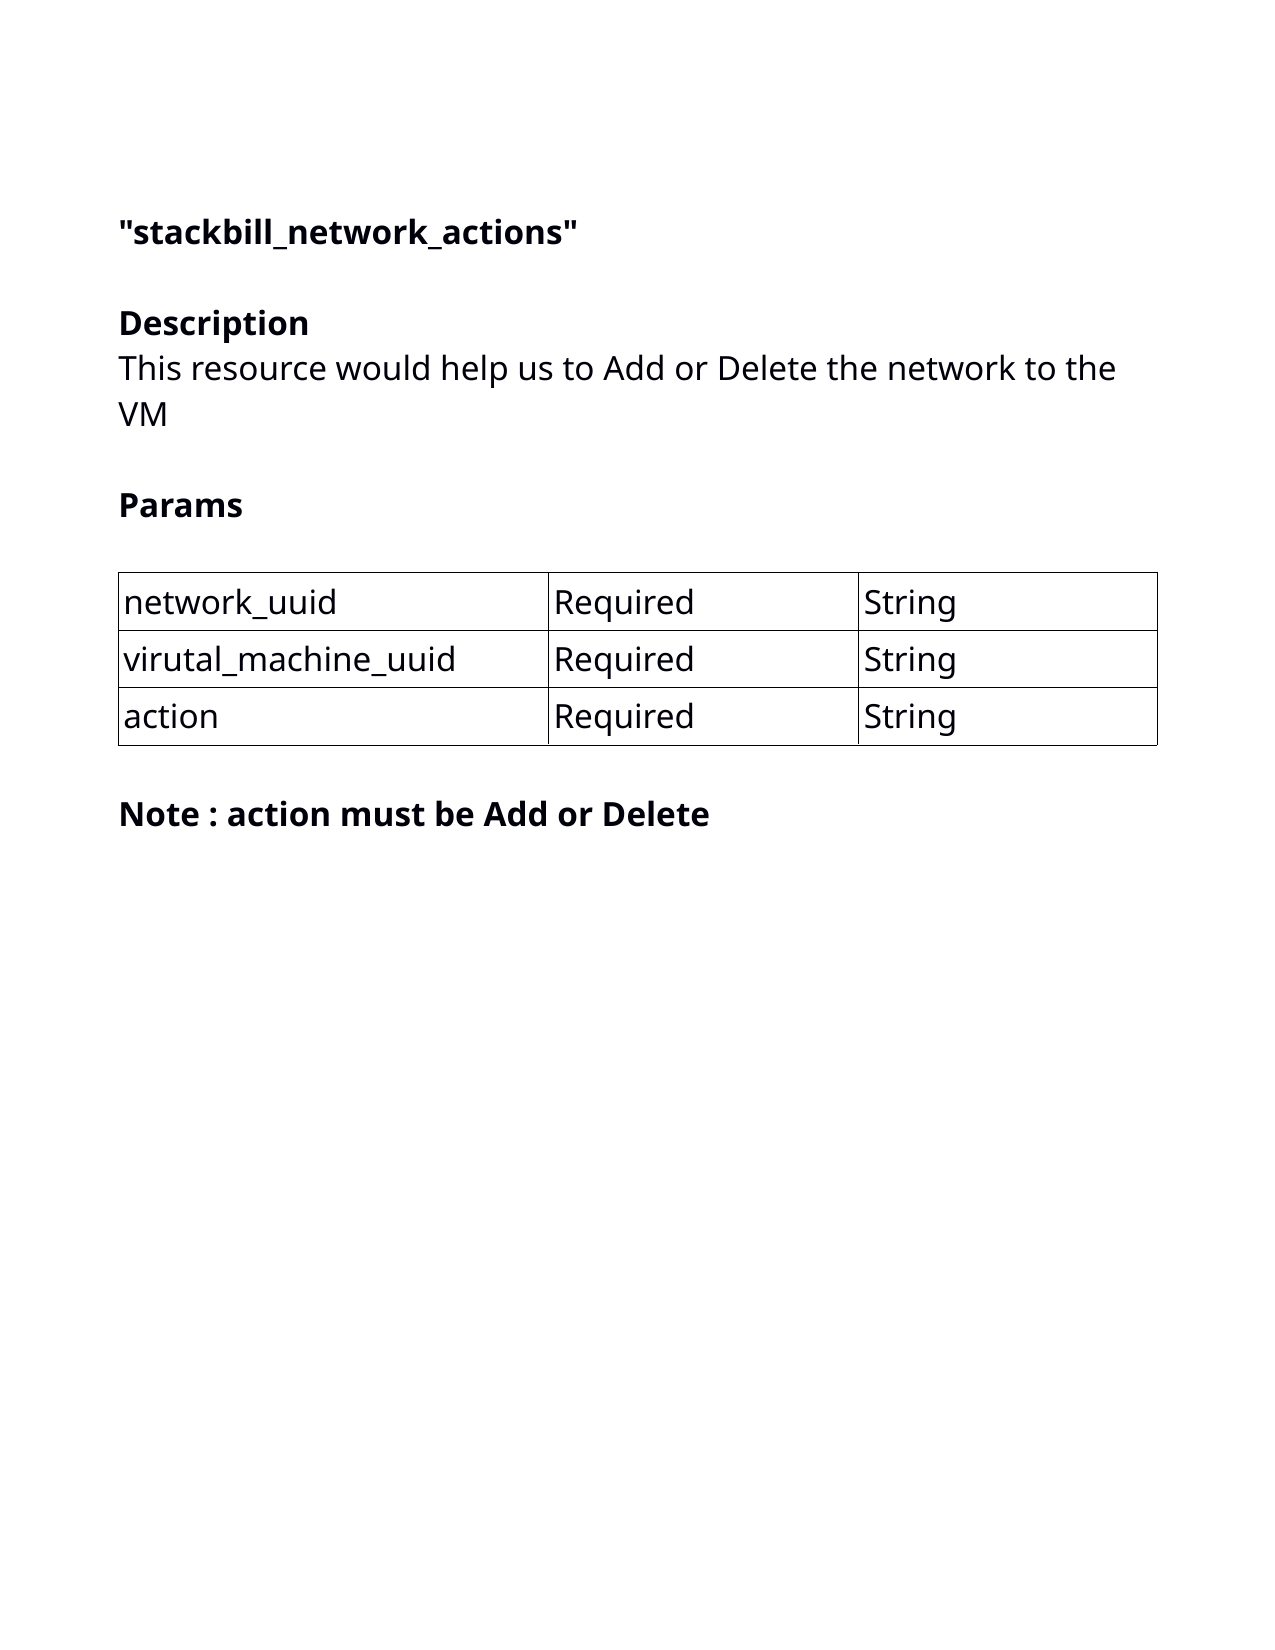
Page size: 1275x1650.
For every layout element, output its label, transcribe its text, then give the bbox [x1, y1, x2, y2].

table_cell String [859, 688, 1157, 744]
table_cell String [859, 631, 1157, 687]
text Note : action must be Add or Delete [118, 790, 1157, 836]
text Params [118, 481, 1157, 527]
table_cell virutal_machine_uuid [119, 631, 548, 687]
text This resource would help us to Add or Delete the network to the VM [118, 345, 1157, 436]
table_cell Required [549, 688, 858, 744]
text "stackbill_network_actions" [118, 209, 1157, 254]
text Description [118, 300, 1157, 345]
table_header network_uuid [119, 573, 548, 630]
table_cell action [119, 688, 548, 744]
table_cell Required [549, 631, 858, 687]
table_header Required [549, 573, 858, 630]
table_header String [859, 573, 1157, 630]
